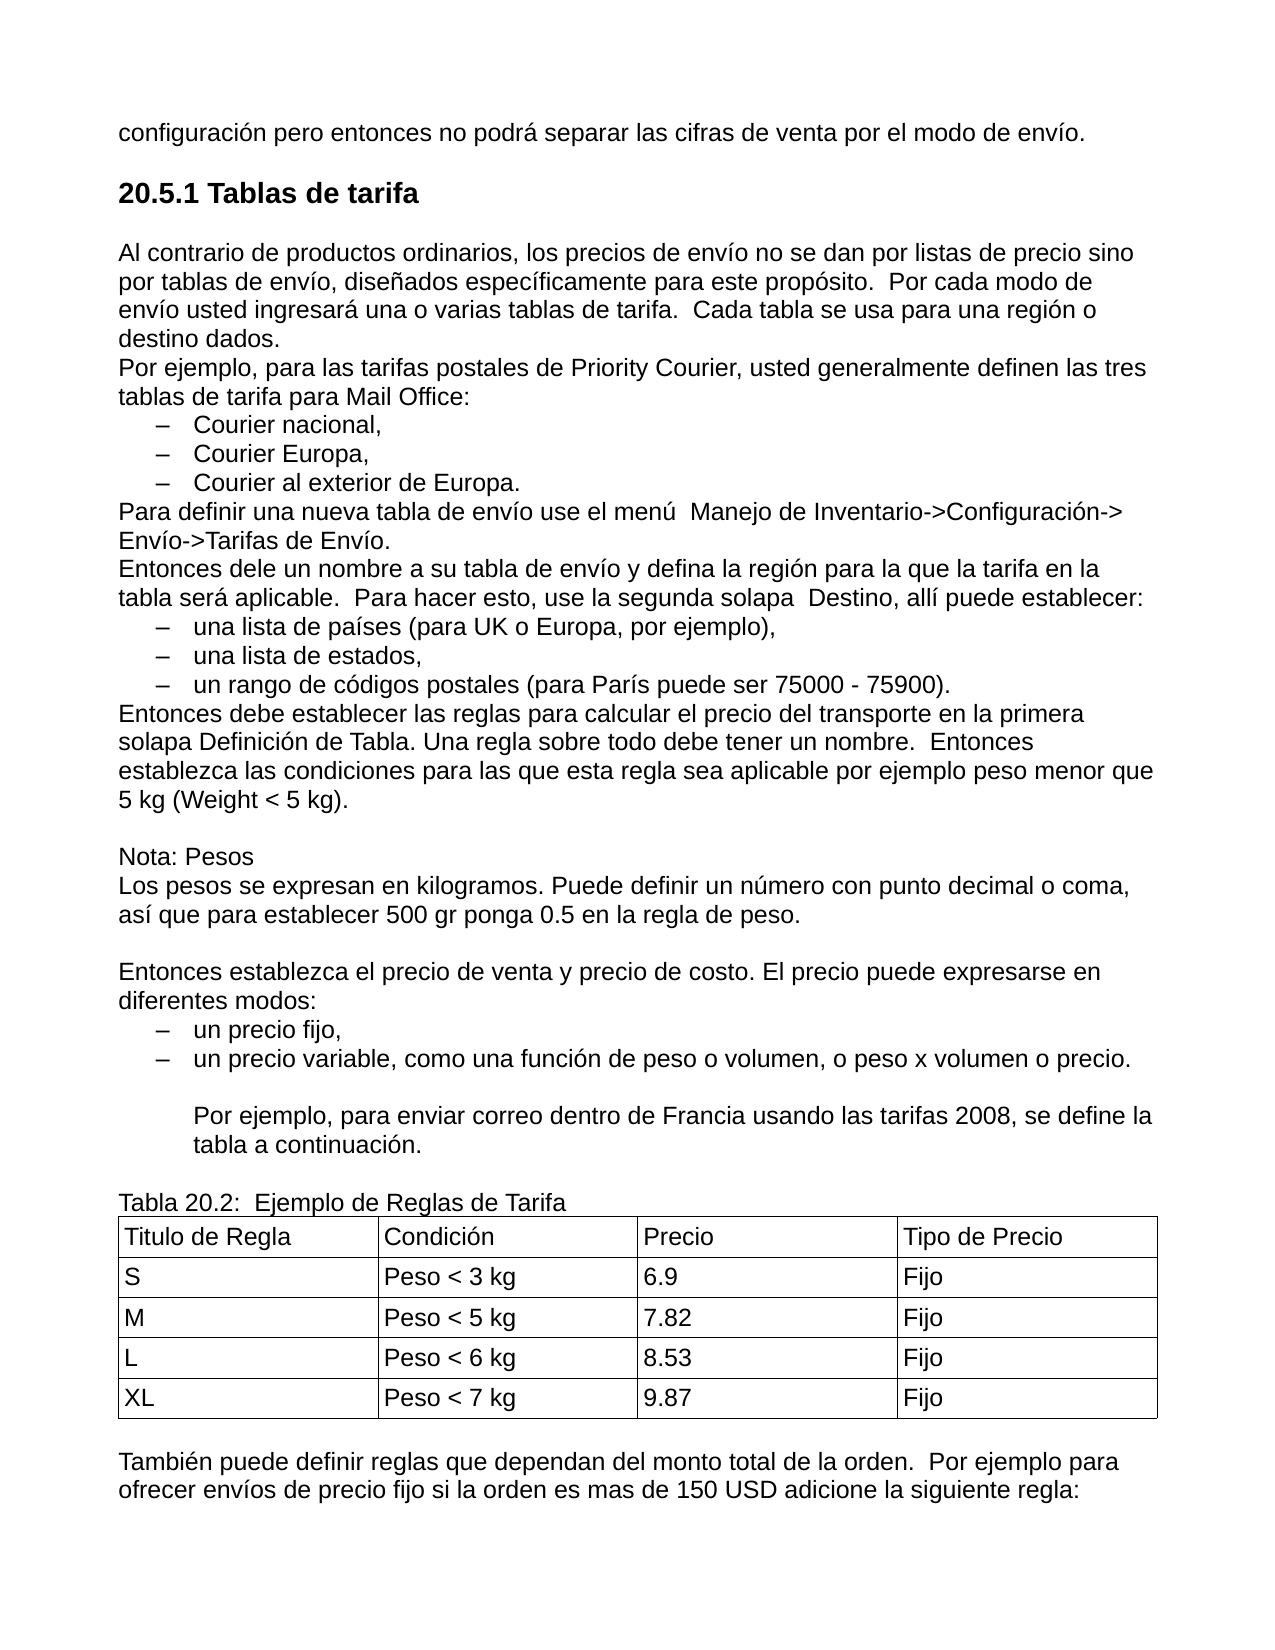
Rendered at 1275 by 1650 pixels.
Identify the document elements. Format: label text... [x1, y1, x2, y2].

table_header Tipo de Precio [898, 1217, 1157, 1257]
list una lista de estados, [156, 641, 1157, 670]
table_cell 9,87 [638, 1379, 897, 1418]
list un rango de códigos postales (para París puede ser 75000 - 75900). [156, 670, 1157, 698]
text Tabla 20.2: Ejemplo de Reglas de Tarifa [118, 1187, 1157, 1216]
table_cell XL [119, 1379, 378, 1418]
text Entonces establezca el precio de venta y precio de costo. El precio puede expresarse en diferentes modos: [118, 957, 1157, 1015]
table_cell Fijo [898, 1379, 1157, 1418]
table_cell Fijo [898, 1338, 1157, 1377]
table_cell Peso < 6 kg [379, 1338, 637, 1377]
text Para definir una nueva tabla de envío use el menú Manejo de Inventario->Configuración-> Envío->Tarifas de Envío. [118, 497, 1157, 554]
text Nota: Pesos [118, 842, 1157, 871]
text También puede definir reglas que dependan del monto total de la orden. Por ejemplo para ofrecer envíos de precio fijo si la orden es mas de 150 USD adicione la siguiente regla: [118, 1447, 1157, 1504]
text Entonces dele un nombre a su tabla de envío y defina la región para la que la tarifa en la tabla será aplicable. Para hacer esto, use la segunda solapa Destino, allí puede establecer: [118, 554, 1157, 612]
table_header Condición [379, 1217, 637, 1257]
table_cell M [119, 1298, 378, 1337]
table_cell 6,9 [638, 1258, 897, 1297]
text Entonces debe establecer las reglas para calcular el precio del transporte en la primera solapa Definición de Tabla. Una regla sobre todo debe tener un nombre. Entonces establezca las condiciones para las que esta regla sea aplicable por ejemplo peso menor que 5 kg (Weight < 5 kg). [118, 698, 1157, 813]
list Courier Europa, [156, 439, 1157, 468]
text Los pesos se expresan en kilogramos. Puede definir un número con punto decimal o coma, así que para establecer 500 gr ponga 0.5 en la regla de peso. [118, 871, 1157, 928]
text configuración pero entonces no podrá separar las cifras de venta por el modo de envío. [118, 118, 1157, 147]
table_header Precio [638, 1217, 897, 1257]
text Al contrario de productos ordinarios, los precios de envío no se dan por listas de precio sino por tablas de envío, diseñados específicamente para este propósito. Por cada modo de envío usted ingresará una o varias tablas de tarifa. Cada tabla se usa para una región o destino dados. [118, 238, 1157, 353]
table_header Titulo de Regla [119, 1217, 378, 1257]
list un precio variable, como una función de peso o volumen, o peso x volumen o precio. [156, 1044, 1157, 1072]
table_cell Fijo [898, 1258, 1157, 1297]
table_cell Peso < 3 kg [379, 1258, 637, 1297]
list Por ejemplo, para enviar correo dentro de Francia usando las tarifas 2008, se define la tabla a continuación. [156, 1101, 1157, 1159]
table_cell Peso < 7 kg [379, 1379, 637, 1418]
list Courier nacional, [156, 410, 1157, 439]
text Por ejemplo, para las tarifas postales de Priority Courier, usted generalmente definen las tres tablas de tarifa para Mail Office: [118, 353, 1157, 410]
table_cell Fijo [898, 1298, 1157, 1337]
list Courier al exterior de Europa. [156, 468, 1157, 497]
table_cell 8,53 [638, 1338, 897, 1377]
table_cell Peso < 5 kg [379, 1298, 637, 1337]
list un precio fijo, [156, 1015, 1157, 1044]
text 20.5.1 Tablas de tarifa [118, 176, 1157, 209]
list una lista de países (para UK o Europa, por ejemplo), [156, 612, 1157, 641]
table_cell 7,82 [638, 1298, 897, 1337]
table_cell S [119, 1258, 378, 1297]
table_cell L [119, 1338, 378, 1377]
